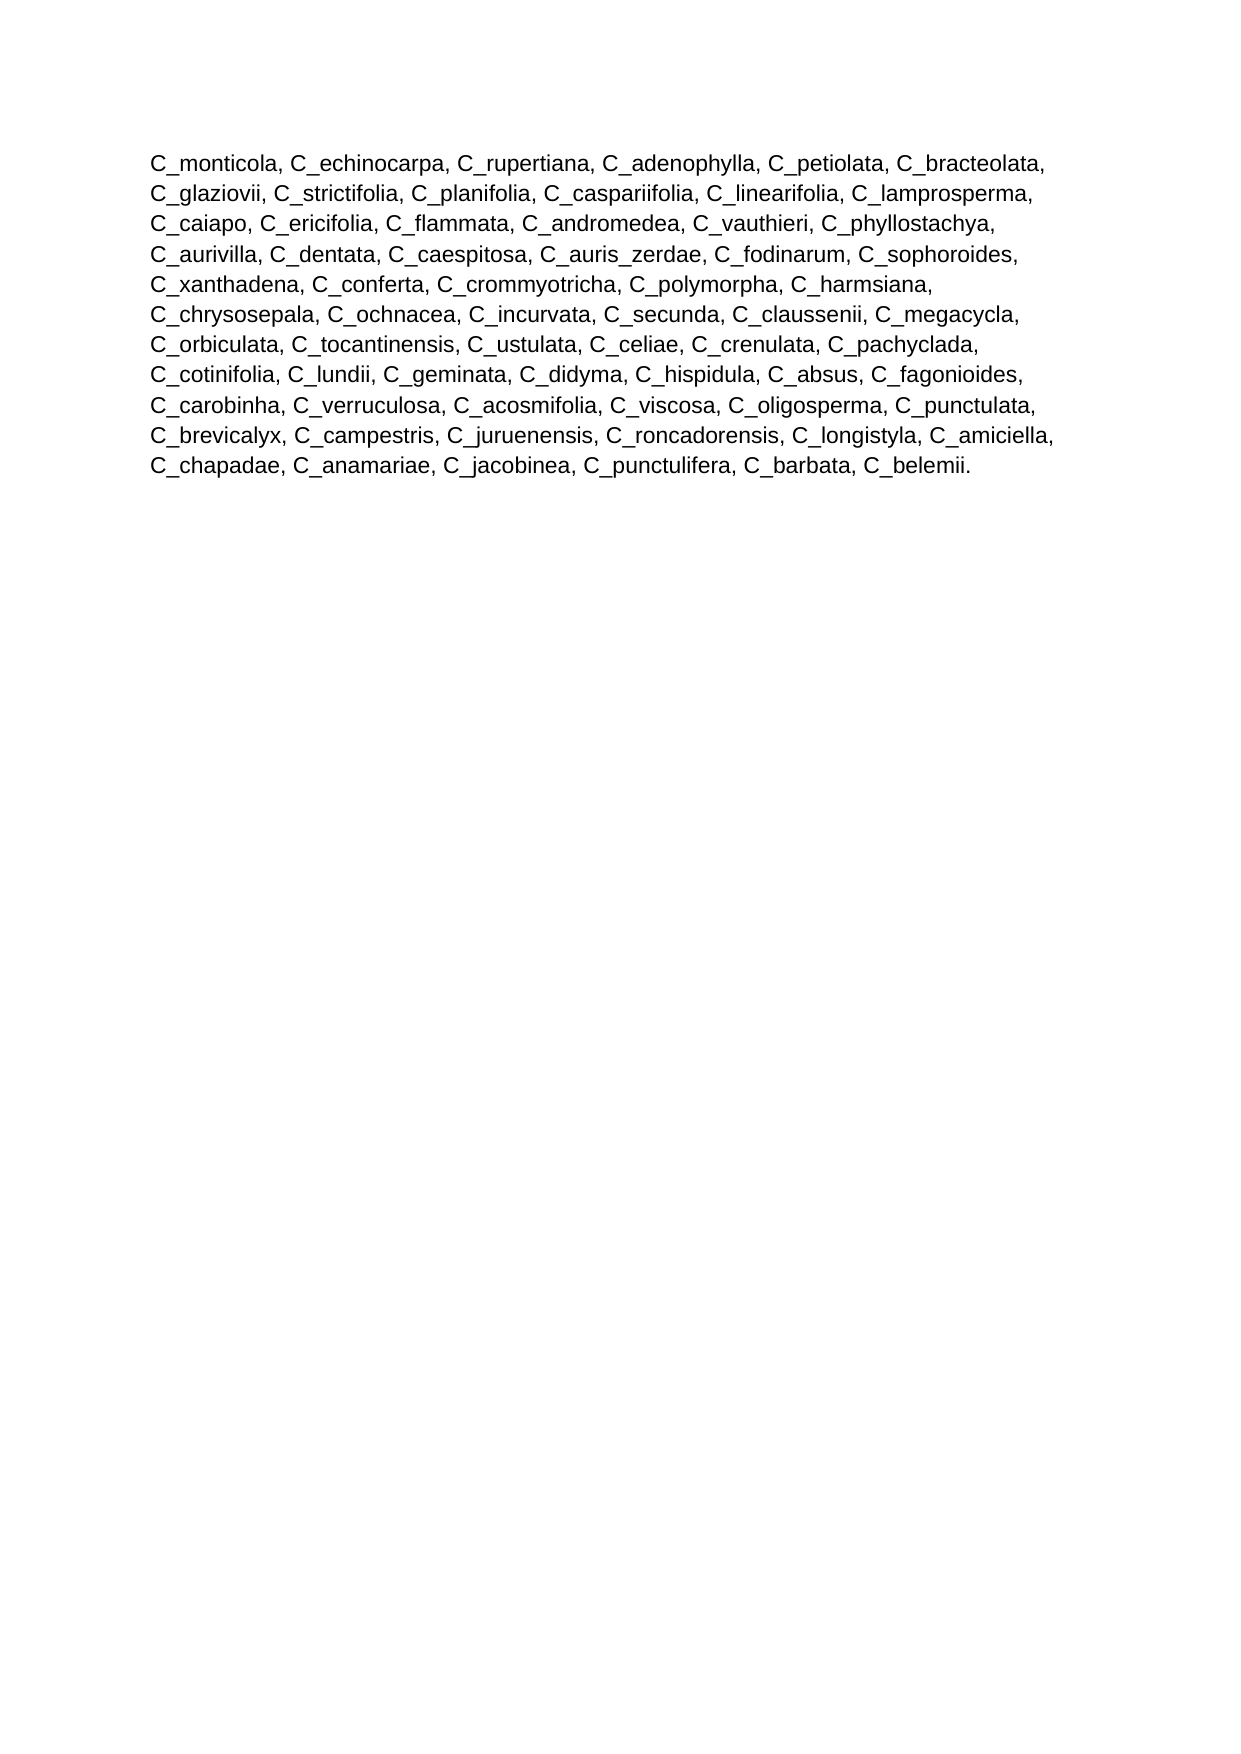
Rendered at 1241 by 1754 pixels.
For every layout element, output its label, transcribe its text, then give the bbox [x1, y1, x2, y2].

text C_monticola, C_echinocarpa, C_rupertiana, C_adenophylla, C_petiolata, C_bracteolata, C_glaziovii, C_strictifolia, C_planifolia, C_caspariifolia, C_linearifolia, C_lamprosperma, C_caiapo, C_ericifolia, C_flammata, C_andromedea, C_vauthieri, C_phyllostachya, C_aurivilla, C_dentata, C_caespitosa, C_auris_zerdae, C_fodinarum, C_sophoroides, C_xanthadena, C_conferta, C_crommyotricha, C_polymorpha, C_harmsiana, C_chrysosepala, C_ochnacea, C_incurvata, C_secunda, C_claussenii, C_megacycla, C_orbiculata, C_tocantinensis, C_ustulata, C_celiae, C_crenulata, C_pachyclada, C_cotinifolia, C_lundii, C_geminata, C_didyma, C_hispidula, C_absus, C_fagonioides, C_carobinha, C_verruculosa, C_acosmifolia, C_viscosa, C_oligosperma, C_punctulata, C_brevicalyx, C_campestris, C_juruenensis, C_roncadorensis, C_longistyla, C_amiciella, C_chapadae, C_anamariae, C_jacobinea, C_punctulifera, C_barbata, C_belemii. [150, 150, 1090, 478]
